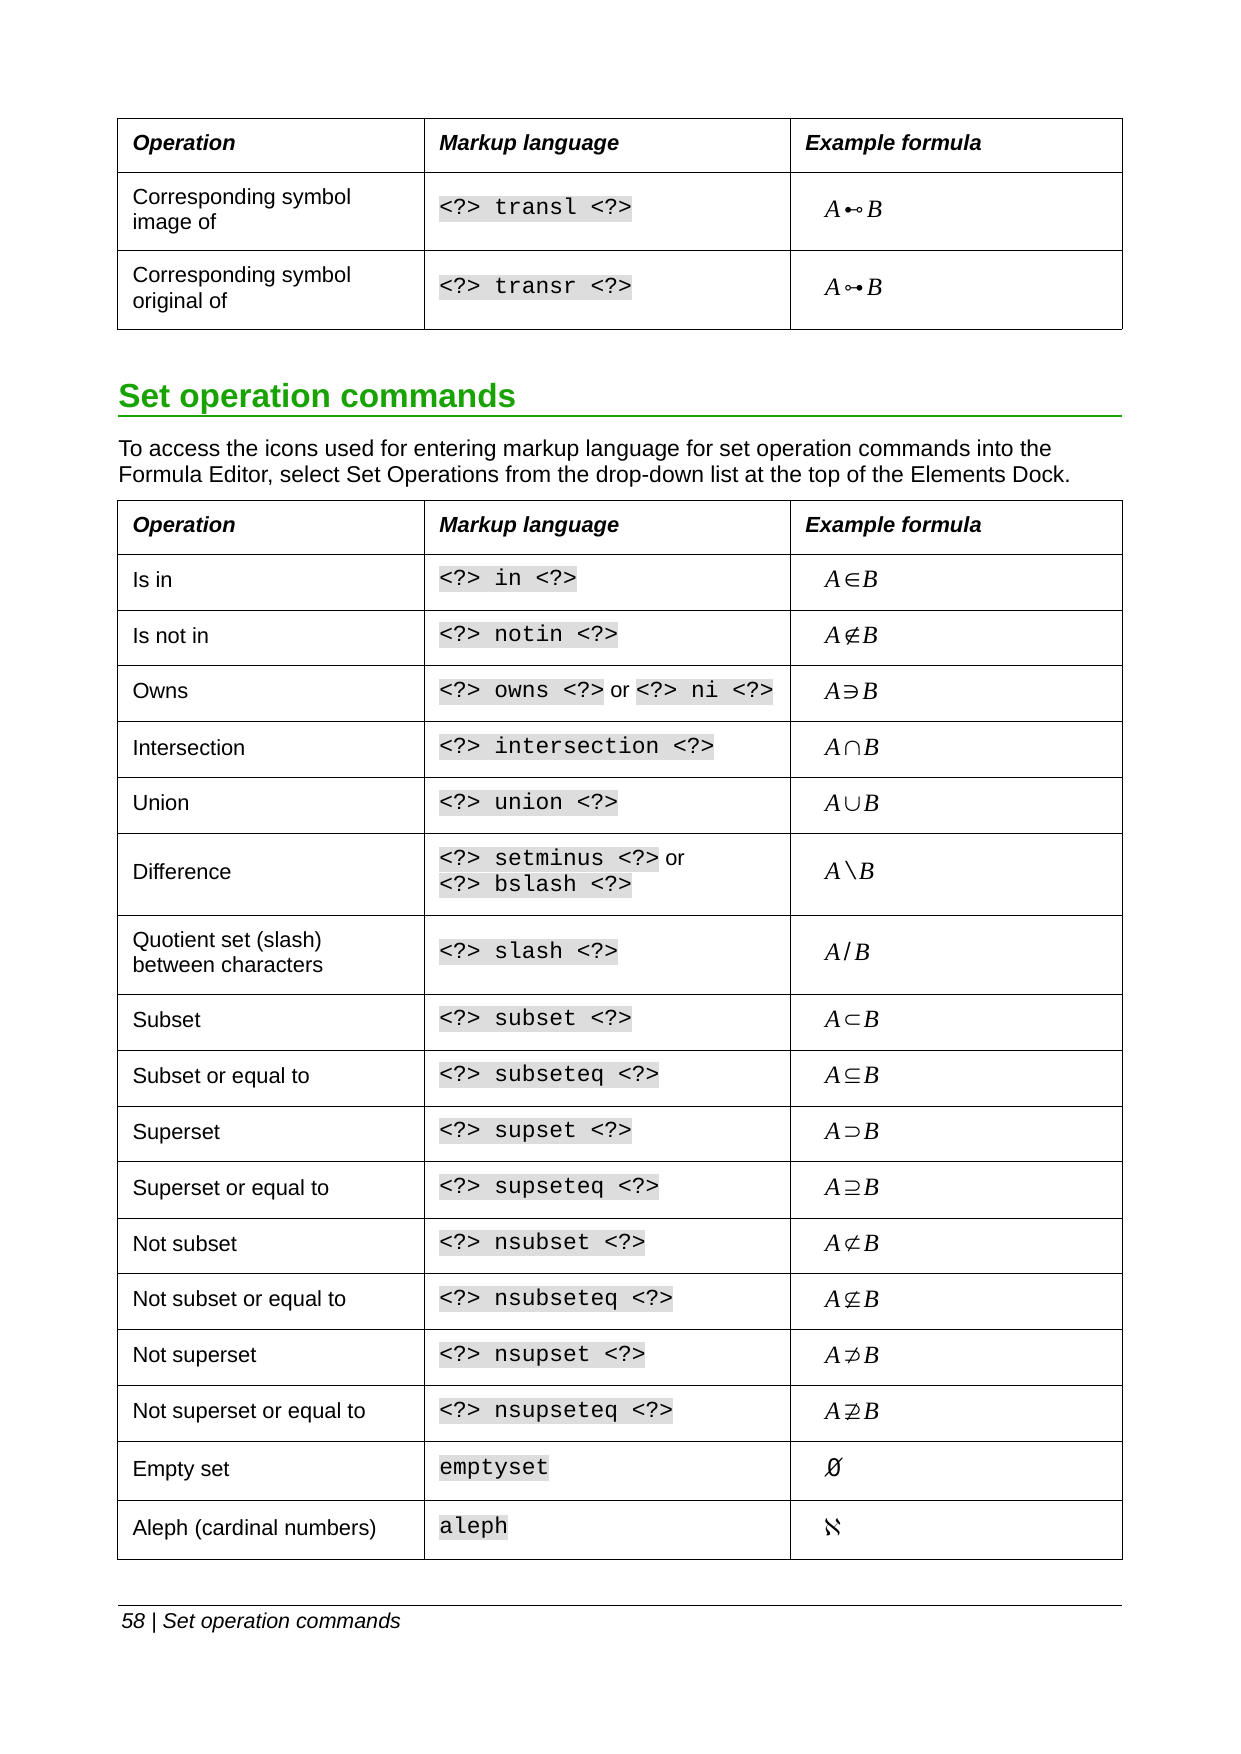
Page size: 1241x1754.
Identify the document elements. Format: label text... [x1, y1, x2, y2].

table_cell Corresponding symbol original of [118, 251, 424, 329]
table_cell [791, 1442, 1122, 1500]
table_cell <?> transl <?> [425, 173, 790, 250]
table_cell Is not in [118, 611, 424, 665]
table_cell <?> supset <?> [425, 1107, 790, 1161]
table_cell [791, 778, 1122, 833]
table_header Operation [118, 501, 424, 553]
table_cell <?> in <?> [425, 555, 790, 609]
table_cell Subset [118, 995, 424, 1049]
table_header Example formula [791, 119, 1122, 172]
table_cell [791, 1386, 1122, 1441]
table_cell [791, 1051, 1122, 1106]
table_cell [791, 1219, 1122, 1273]
table_cell [791, 251, 1122, 329]
table_cell [791, 1501, 1122, 1559]
table_cell [791, 1107, 1122, 1161]
table_cell Subset or equal to [118, 1051, 424, 1106]
table_cell <?> union <?> [425, 778, 790, 833]
table_cell [791, 916, 1122, 994]
table_cell emptyset [425, 1442, 790, 1500]
table_cell <?> subset <?> [425, 995, 790, 1049]
table_cell [791, 173, 1122, 250]
table_cell [791, 1330, 1122, 1385]
table_cell Not superset or equal to [118, 1386, 424, 1441]
table_cell <?> subseteq <?> [425, 1051, 790, 1106]
table_cell <?> nsubset <?> [425, 1219, 790, 1273]
table_cell <?> nsubseteq <?> [425, 1274, 790, 1329]
table_cell Superset or equal to [118, 1162, 424, 1217]
table_cell Empty set [118, 1442, 424, 1500]
table_cell [791, 611, 1122, 665]
table_cell <?> notin <?> [425, 611, 790, 665]
table_cell <?> nsupseteq <?> [425, 1386, 790, 1441]
table_cell Owns [118, 666, 424, 721]
table_cell Aleph (cardinal numbers) [118, 1501, 424, 1559]
table_cell <?> supseteq <?> [425, 1162, 790, 1217]
table_cell <?> intersection <?> [425, 722, 790, 777]
text To access the icons used for entering markup language for set operation commands into the Formula Editor, select Set Operations from the drop-down list at the top of the Elements Dock. [118, 435, 1122, 487]
table_cell Is in [118, 555, 424, 609]
table_cell Not superset [118, 1330, 424, 1385]
table_cell <?> nsupset <?> [425, 1330, 790, 1385]
table_header Example formula [791, 501, 1122, 553]
table_cell <?> owns <?> or <?> ni <?> [425, 666, 790, 721]
table_cell Superset [118, 1107, 424, 1161]
table_cell [791, 722, 1122, 777]
table_header Markup language [425, 119, 790, 172]
table_cell <?> slash <?> [425, 916, 790, 994]
table_cell aleph [425, 1501, 790, 1559]
table_cell <?> setminus <?> or <?> bslash <?> [425, 834, 790, 915]
table_cell <?> transr <?> [425, 251, 790, 329]
table_cell Difference [118, 834, 424, 915]
table_cell Intersection [118, 722, 424, 777]
table_cell [791, 555, 1122, 609]
subtitle Set operation commands [118, 377, 1122, 415]
table_cell Corresponding symbol image of [118, 173, 424, 250]
table_cell Quotient set (slash) between characters [118, 916, 424, 994]
table_cell [791, 1274, 1122, 1329]
table_cell [791, 666, 1122, 721]
table_cell Not subset or equal to [118, 1274, 424, 1329]
table_cell [791, 1162, 1122, 1217]
table_cell [791, 995, 1122, 1049]
table_header Markup language [425, 501, 790, 553]
table_header Operation [118, 119, 424, 172]
table_cell Union [118, 778, 424, 833]
table_cell [791, 834, 1122, 915]
table_cell Not subset [118, 1219, 424, 1273]
